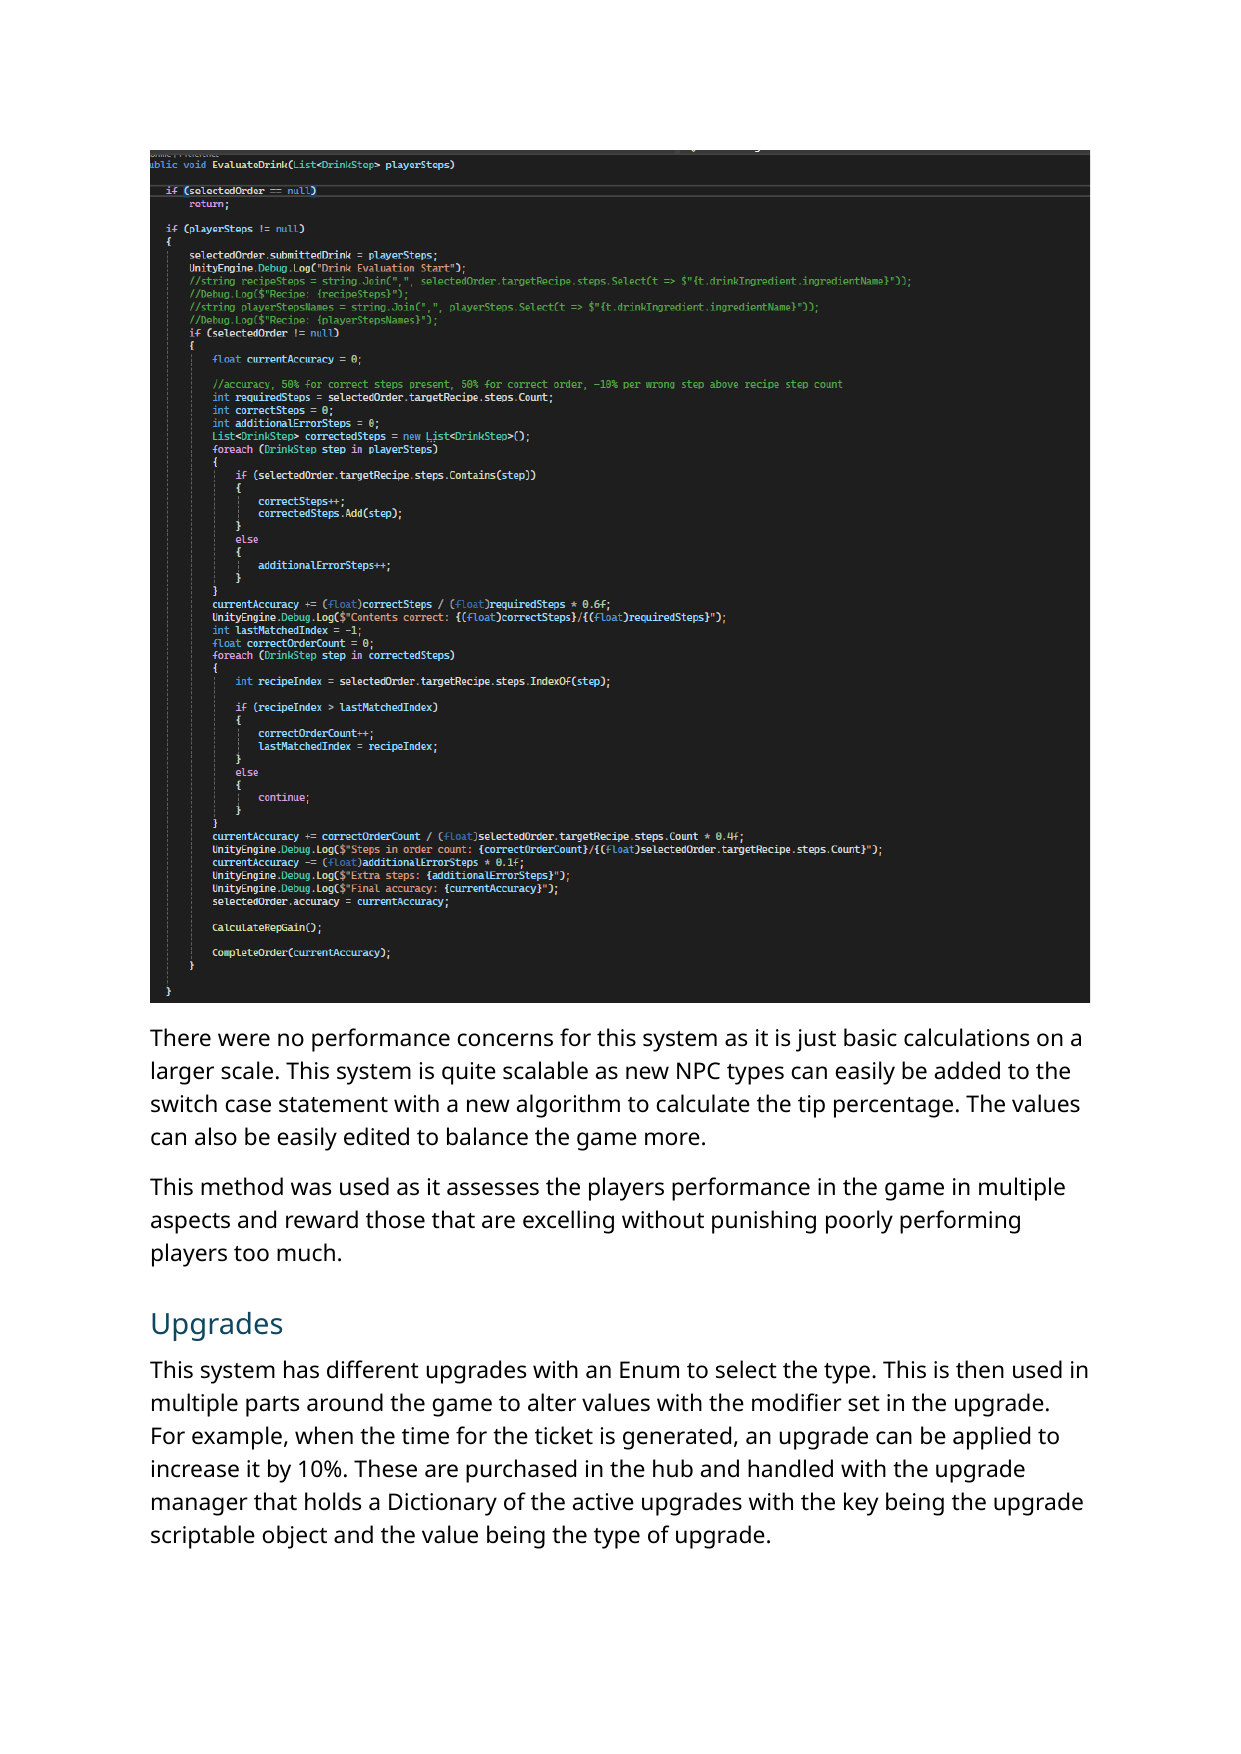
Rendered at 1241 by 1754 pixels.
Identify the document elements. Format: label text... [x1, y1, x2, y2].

subtitle Upgrades [150, 1303, 1090, 1343]
text This system has different upgrades with an Enum to select the type. This is then used in multiple parts around the game to alter values with the modifier set in the upgrade. For example, when the time for the ticket is generated, an upgrade can be applied to increase it by 10%. These are purchased in the hub and handled with the upgrade manager that holds a Dictionary of the active upgrades with the key being the upgrade scriptable object and the value being the type of upgrade. [150, 1354, 1090, 1551]
text There were no performance concerns for this system as it is just basic calculations on a larger scale. This system is quite scalable as new NPC types can easily be added to the switch case statement with a new algorithm to calculate the tip percentage. The values can also be easily edited to balance the game more. [150, 1022, 1090, 1152]
text This method was used as it assesses the players performance in the game in multiple aspects and reward those that are excelling without punishing poorly performing players too much. [150, 1171, 1090, 1268]
